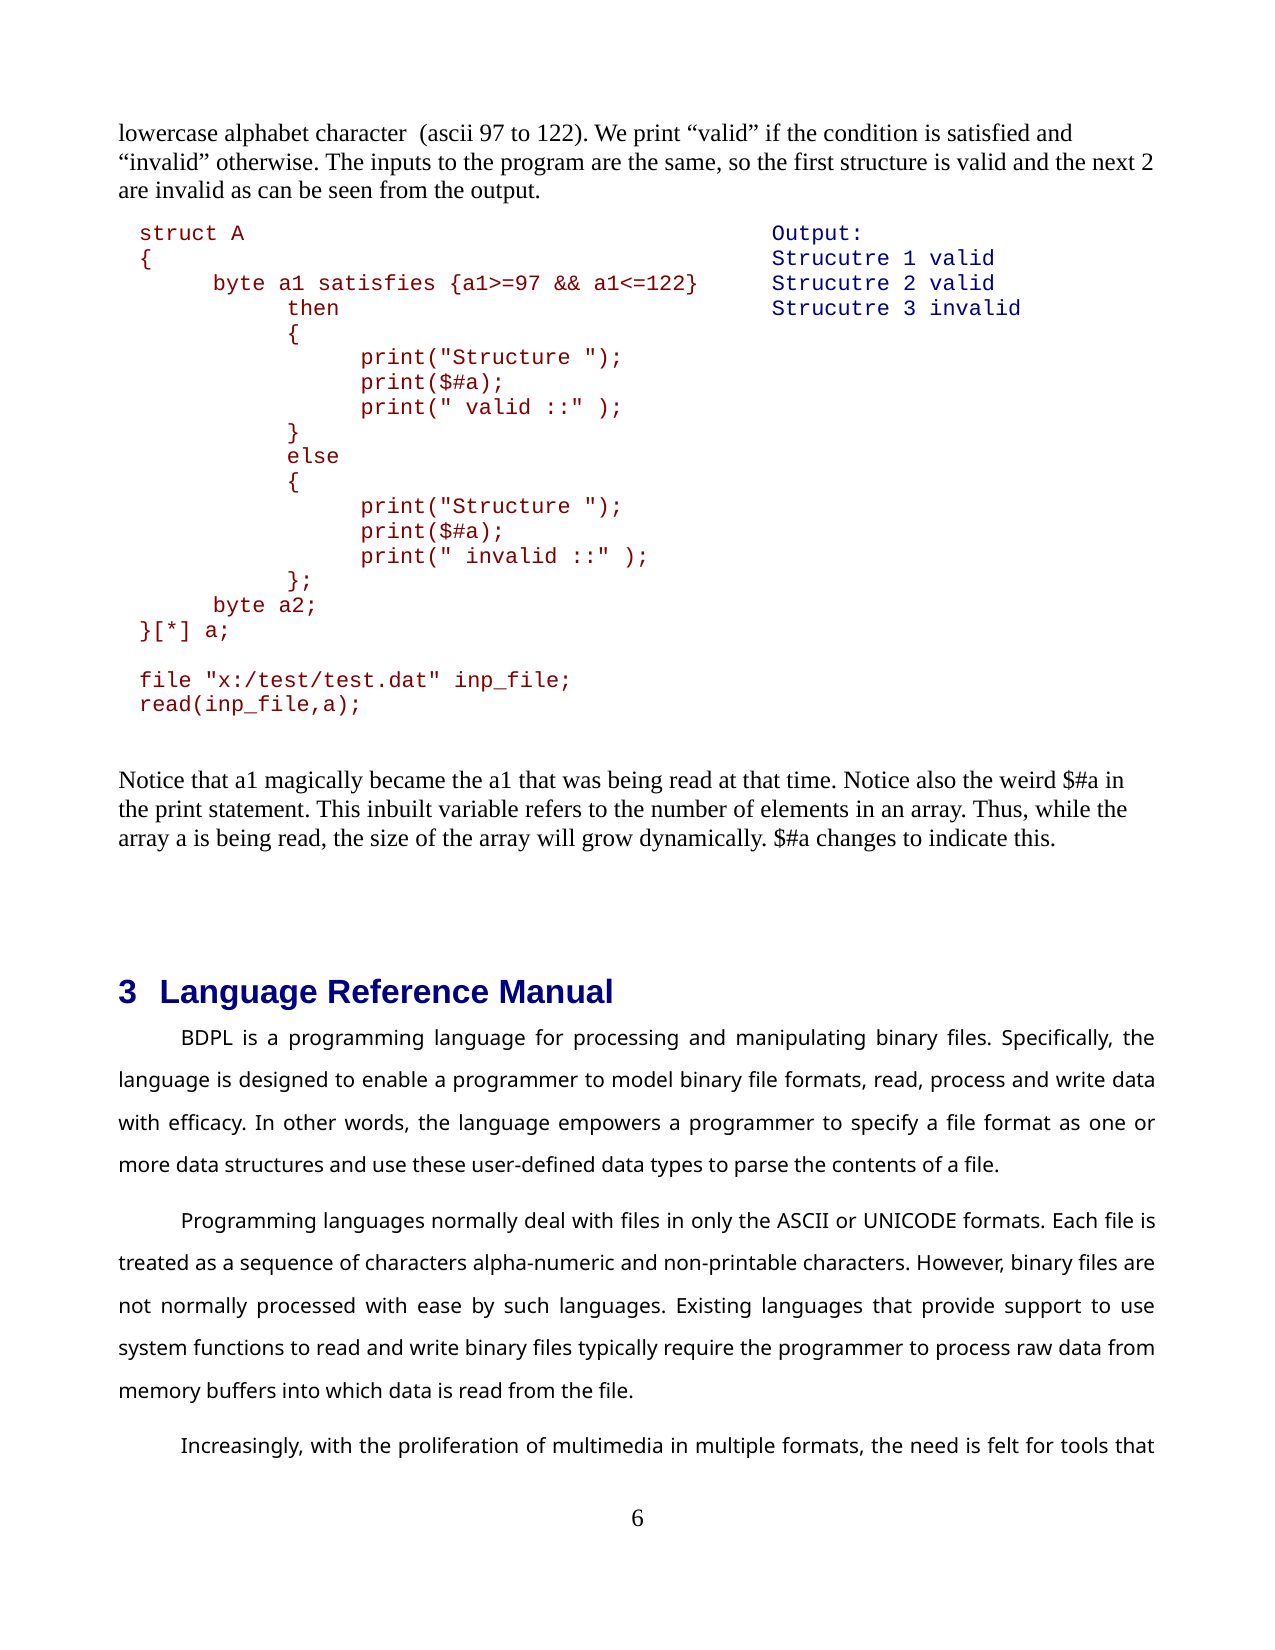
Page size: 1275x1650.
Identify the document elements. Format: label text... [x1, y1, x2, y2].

text BDPL is a programming language for processing and manipulating binary files. Specifically, the language is designed to enable a programmer to model binary file formats, read, process and write data with efficacy. In other words, the language empowers a programmer to specify a file format as one or more data structures and use these user-defined data types to parse the contents of a file. [118, 1023, 1157, 1179]
subtitle Language Reference Manual [118, 972, 1157, 1010]
table_header struct A { byte a1 satisfies {a1>=97 && a1<=122} then { print("Structure "); print($#a); print(" valid ::" ); } else { print("Structure "); print($#a); print(" invalid ::" ); }; byte a2; }[*] a; file "x:/test/test.dat" inp_file; read(inp_file,a); [118, 217, 751, 724]
table_header Output: Strucutre 1 valid Strucutre 2 valid Strucutre 3 invalid [751, 217, 1157, 724]
text Programming languages normally deal with files in only the ASCII or UNICODE formats. Each file is treated as a sequence of characters alpha-numeric and non-printable characters. However, binary files are not normally processed with ease by such languages. Existing languages that provide support to use system functions to read and write binary files typically require the programmer to process raw data from memory buffers into which data is read from the file. [118, 1206, 1157, 1404]
text Notice that a1 magically became the a1 that was being read at that time. Notice also the weird $#a in the print statement. This inbuilt variable refers to the number of elements in an array. Thus, while the array a is being read, the size of the array will grow dynamically. $#a changes to indicate this. [118, 765, 1157, 852]
text lowercase alphabet character (ascii 97 to 122). We print “valid” if the condition is satisfied and “invalid” otherwise. The inputs to the program are the same, so the first structure is valid and the next 2 are invalid as can be seen from the output. [118, 118, 1157, 204]
text Increasingly, with the proliferation of multimedia in multiple formats, the need is felt for tools that [118, 1431, 1157, 1460]
